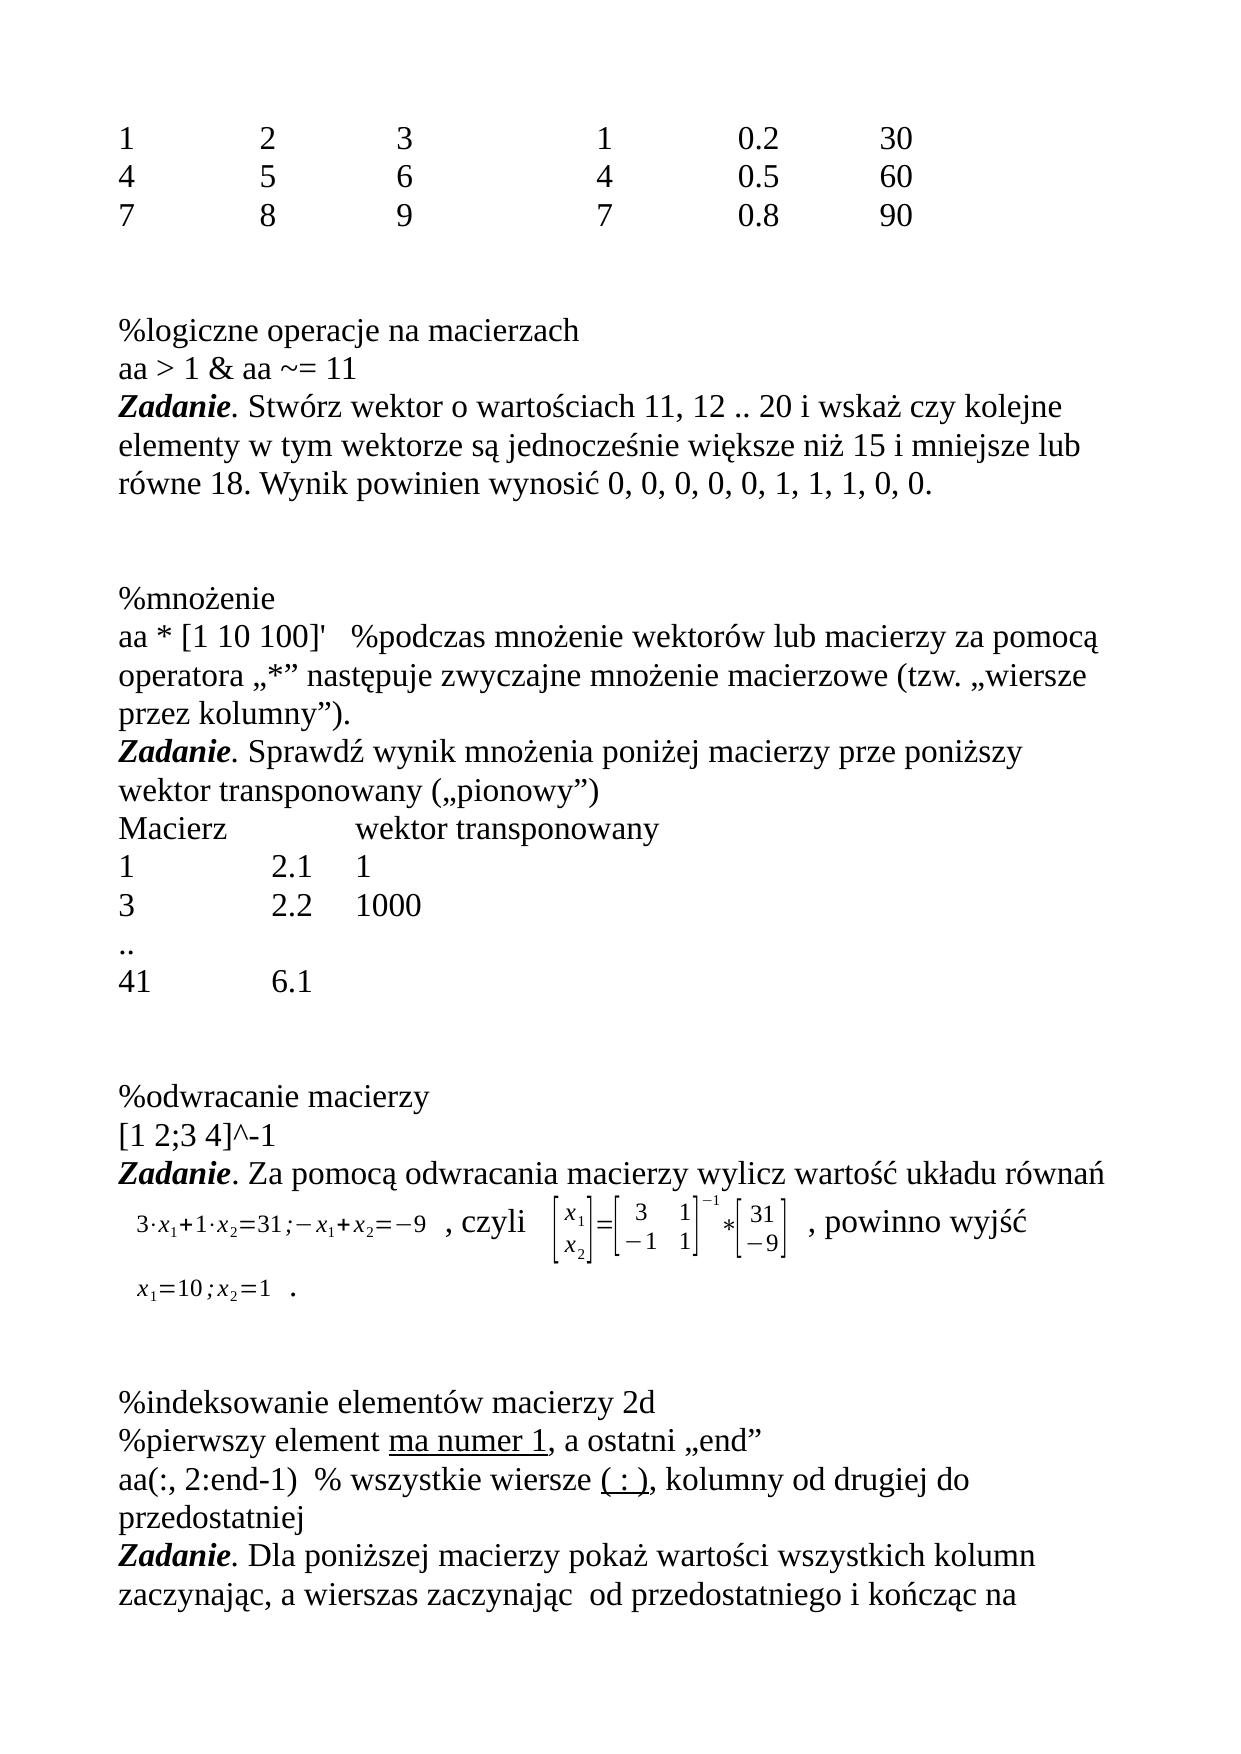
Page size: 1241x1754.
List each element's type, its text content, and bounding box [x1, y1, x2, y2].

table_cell 5 [259, 156, 396, 195]
table_header 3 [396, 118, 555, 156]
table_cell 0.8 [738, 195, 879, 233]
table_cell 4 [596, 156, 738, 195]
table_header 30 [879, 118, 1021, 156]
table_cell 8 [259, 195, 396, 233]
text aa(:, 2:end-1) % wszystkie wiersze ( : ), kolumny od drugiej do przedostatniej [118, 1459, 1122, 1535]
table_cell 4 [118, 156, 259, 195]
table_header 0.2 [738, 118, 879, 156]
table_header 2.1 [271, 847, 355, 885]
table_cell [271, 923, 355, 962]
table_header 1 [118, 118, 259, 156]
table_cell 41 [118, 962, 271, 1000]
table_cell 7 [118, 195, 259, 233]
table_cell 7 [596, 195, 738, 233]
text Zadanie. Dla poniższej macierzy pokaż wartości wszystkich kolumn zaczynając, a wierszas zaczynając od przedostatniego i kończąc na [118, 1535, 1122, 1612]
text aa > 1 & aa ~= 11 [118, 348, 1122, 387]
table_cell [555, 118, 596, 233]
text Zadanie. Stwórz wektor o wartościach 11, 12 .. 20 i wskaż czy kolejne elementy w tym wektorze są jednocześnie większe niż 15 i mniejsze lub równe 18. Wynik powinien wynosić 0, 0, 0, 0, 0, 1, 1, 1, 0, 0. [118, 387, 1122, 502]
table_cell .. [118, 923, 271, 962]
text %logiczne operacje na macierzach [118, 310, 1122, 348]
table_header 1 [355, 847, 449, 885]
text %indeksowanie elementów macierzy 2d [118, 1382, 1122, 1420]
text %pierwszy element ma numer 1, a ostatni „end” [118, 1420, 1122, 1459]
table_header 2 [259, 118, 396, 156]
table_cell 0.5 [738, 156, 879, 195]
table_header 1 [596, 118, 738, 156]
text %mnożenie [118, 578, 1122, 617]
table_cell 2.2 [271, 885, 355, 923]
table_header 1 [118, 847, 271, 885]
text [1 2;3 4]^-1 [118, 1115, 1122, 1153]
table_cell 90 [879, 195, 1021, 233]
table_cell 6.1 [271, 962, 355, 1000]
table_header [721, 808, 1033, 1000]
table_header Macierz [118, 808, 355, 847]
table_cell 60 [879, 156, 1021, 195]
text Zadanie. Sprawdź wynik mnożenia poniżej macierzy prze poniższy wektor transponowany („pionowy”) [118, 732, 1122, 808]
text %odwracanie macierzy [118, 1077, 1122, 1115]
table_cell 3 [118, 885, 271, 923]
table_header wektor transponowany [355, 808, 721, 1000]
table_cell 9 [396, 195, 555, 233]
table_cell 1000 [355, 885, 449, 923]
text Zadanie. Za pomocą odwracania macierzy wylicz wartość układu równań , czyli , powinno wyjść . [118, 1153, 1122, 1305]
text aa * [1 10 100]' %podczas mnożenie wektorów lub macierzy za pomocą operatora „*” następuje zwyczajne mnożenie macierzowe (tzw. „wiersze przez kolumny”). [118, 617, 1122, 732]
table_cell 6 [396, 156, 555, 195]
